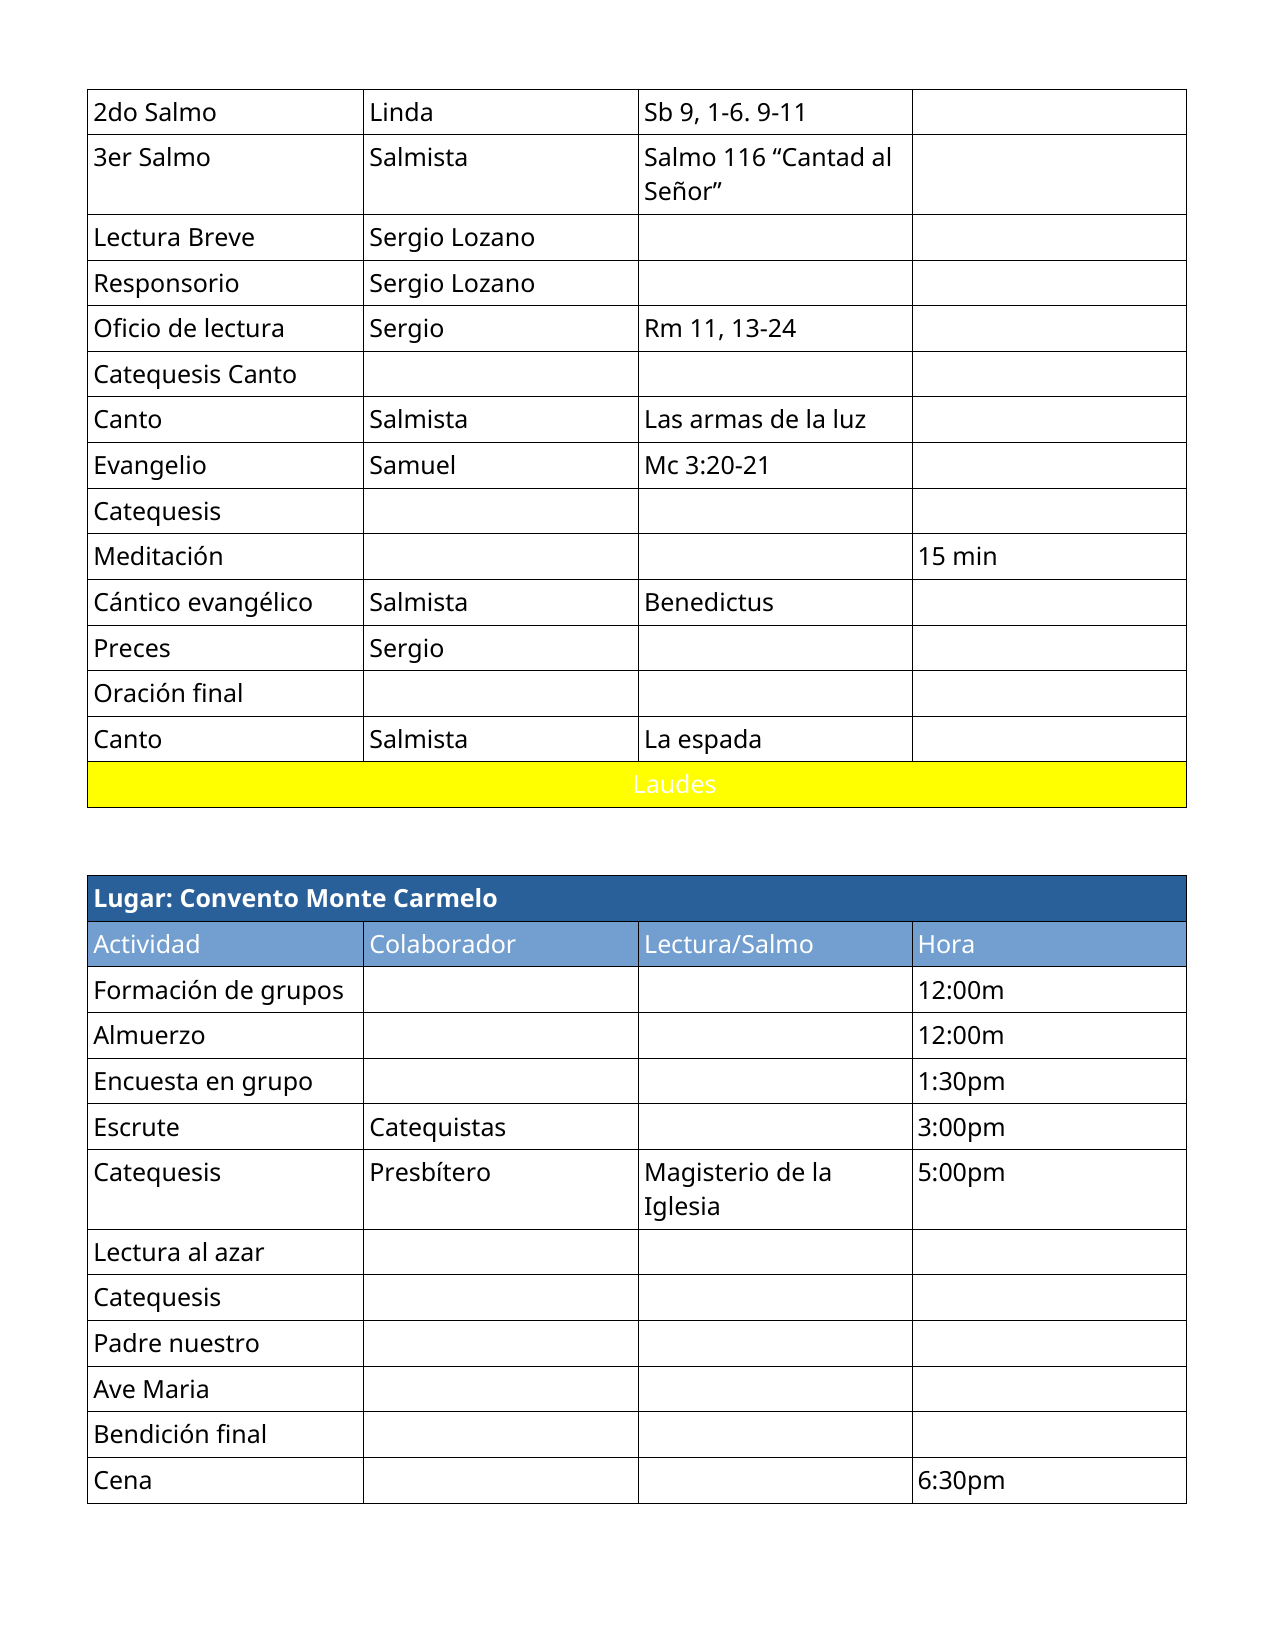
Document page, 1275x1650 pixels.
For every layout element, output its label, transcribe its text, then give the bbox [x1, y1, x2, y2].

table_cell [364, 1013, 638, 1058]
table_cell La espada [639, 717, 912, 761]
table_header Lugar: Convento Monte Carmelo [88, 876, 1186, 921]
table_cell [913, 717, 1186, 761]
table_cell Presbítero [364, 1150, 638, 1229]
table_cell [364, 1321, 638, 1366]
table_cell [913, 443, 1186, 488]
table_cell Lectura Breve [88, 215, 363, 259]
table_cell Almuerzo [88, 1013, 363, 1058]
table_cell [913, 306, 1186, 351]
table_cell 1:30pm [913, 1059, 1186, 1103]
table_cell [913, 352, 1186, 396]
table_cell Encuesta en grupo [88, 1059, 363, 1103]
table_cell [639, 1059, 912, 1103]
table_cell [639, 489, 912, 533]
table_cell 15 min [913, 534, 1186, 579]
table_cell Canto [88, 397, 363, 442]
table_cell Catequesis Canto [88, 352, 363, 396]
table_cell [639, 534, 912, 579]
table_cell Cena [88, 1458, 363, 1502]
table_cell [639, 352, 912, 396]
table_cell [913, 90, 1186, 134]
table_cell Sb 9, 1-6. 9-11 [639, 90, 912, 134]
table_cell Salmo 116 “Cantad al Señor” [639, 135, 912, 214]
table_cell [364, 1367, 638, 1411]
table_cell [913, 1412, 1186, 1457]
table_cell Lectura al azar [88, 1230, 363, 1274]
table_cell Benedictus [639, 580, 912, 624]
table_cell [913, 580, 1186, 624]
table_cell [913, 671, 1186, 716]
table_cell Rm 11, 13-24 [639, 306, 912, 351]
table_cell Sergio Lozano [364, 215, 638, 259]
table_cell 6:30pm [913, 1458, 1186, 1502]
table_cell [364, 489, 638, 533]
table_cell [364, 1275, 638, 1320]
table_cell 3:00pm [913, 1104, 1186, 1149]
table_cell Salmista [364, 580, 638, 624]
table_cell Sergio [364, 306, 638, 351]
table_cell Oficio de lectura [88, 306, 363, 351]
table_cell [913, 1275, 1186, 1320]
table_cell [364, 671, 638, 716]
table_cell [364, 1230, 638, 1274]
table_cell Las armas de la luz [639, 397, 912, 442]
table_cell [639, 215, 912, 259]
table_cell Catequesis [88, 1275, 363, 1320]
table_cell [639, 671, 912, 716]
table_cell [639, 1275, 912, 1320]
table_cell Catequistas [364, 1104, 638, 1149]
table_cell Catequesis [88, 1150, 363, 1229]
table_cell [364, 352, 638, 396]
table_cell 3er Salmo [88, 135, 363, 214]
table_cell [639, 1104, 912, 1149]
table_cell [364, 1412, 638, 1457]
table_cell [639, 1321, 912, 1366]
table_cell [639, 1230, 912, 1274]
table_cell [913, 489, 1186, 533]
table_cell [913, 261, 1186, 305]
table_cell 5:00pm [913, 1150, 1186, 1229]
table_cell Sergio [364, 626, 638, 670]
table_cell [913, 135, 1186, 214]
table_cell [364, 1059, 638, 1103]
table_cell Oración final [88, 671, 363, 716]
table_cell [913, 1230, 1186, 1274]
table_cell Magisterio de la Iglesia [639, 1150, 912, 1229]
table_cell [364, 1458, 638, 1502]
table_cell Escrute [88, 1104, 363, 1149]
table_cell [913, 397, 1186, 442]
table_cell [639, 967, 912, 1012]
table_cell Lectura/Salmo [639, 922, 912, 966]
table_cell Formación de grupos [88, 967, 363, 1012]
table_cell Cántico evangélico [88, 580, 363, 624]
table_cell [639, 626, 912, 670]
table_cell Salmista [364, 397, 638, 442]
table_cell Padre nuestro [88, 1321, 363, 1366]
table_cell [913, 215, 1186, 259]
table_cell [639, 1367, 912, 1411]
table_cell 12:00m [913, 967, 1186, 1012]
table_cell Actividad [88, 922, 363, 966]
table_cell Salmista [364, 717, 638, 761]
table_cell [913, 1367, 1186, 1411]
table_cell [364, 967, 638, 1012]
table_cell Hora [913, 922, 1186, 966]
table_cell Linda [364, 90, 638, 134]
table_cell Salmista [364, 135, 638, 214]
table_cell Samuel [364, 443, 638, 488]
table_cell 2do Salmo [88, 90, 363, 134]
table_cell Ave Maria [88, 1367, 363, 1411]
table_cell Evangelio [88, 443, 363, 488]
table_cell Colaborador [364, 922, 638, 966]
table_cell [913, 1321, 1186, 1366]
table_cell Meditación [88, 534, 363, 579]
table_cell [913, 626, 1186, 670]
table_cell Bendición final [88, 1412, 363, 1457]
table_cell [639, 261, 912, 305]
table_cell Responsorio [88, 261, 363, 305]
table_cell Canto [88, 717, 363, 761]
table_cell [639, 1458, 912, 1502]
table_cell Mc 3:20-21 [639, 443, 912, 488]
table_cell 12:00m [913, 1013, 1186, 1058]
table_cell [639, 1412, 912, 1457]
table_cell Catequesis [88, 489, 363, 533]
table_cell [639, 1013, 912, 1058]
table_cell Sergio Lozano [364, 261, 638, 305]
table_cell Preces [88, 626, 363, 670]
table_cell Laudes [88, 762, 1186, 807]
table_cell [364, 534, 638, 579]
